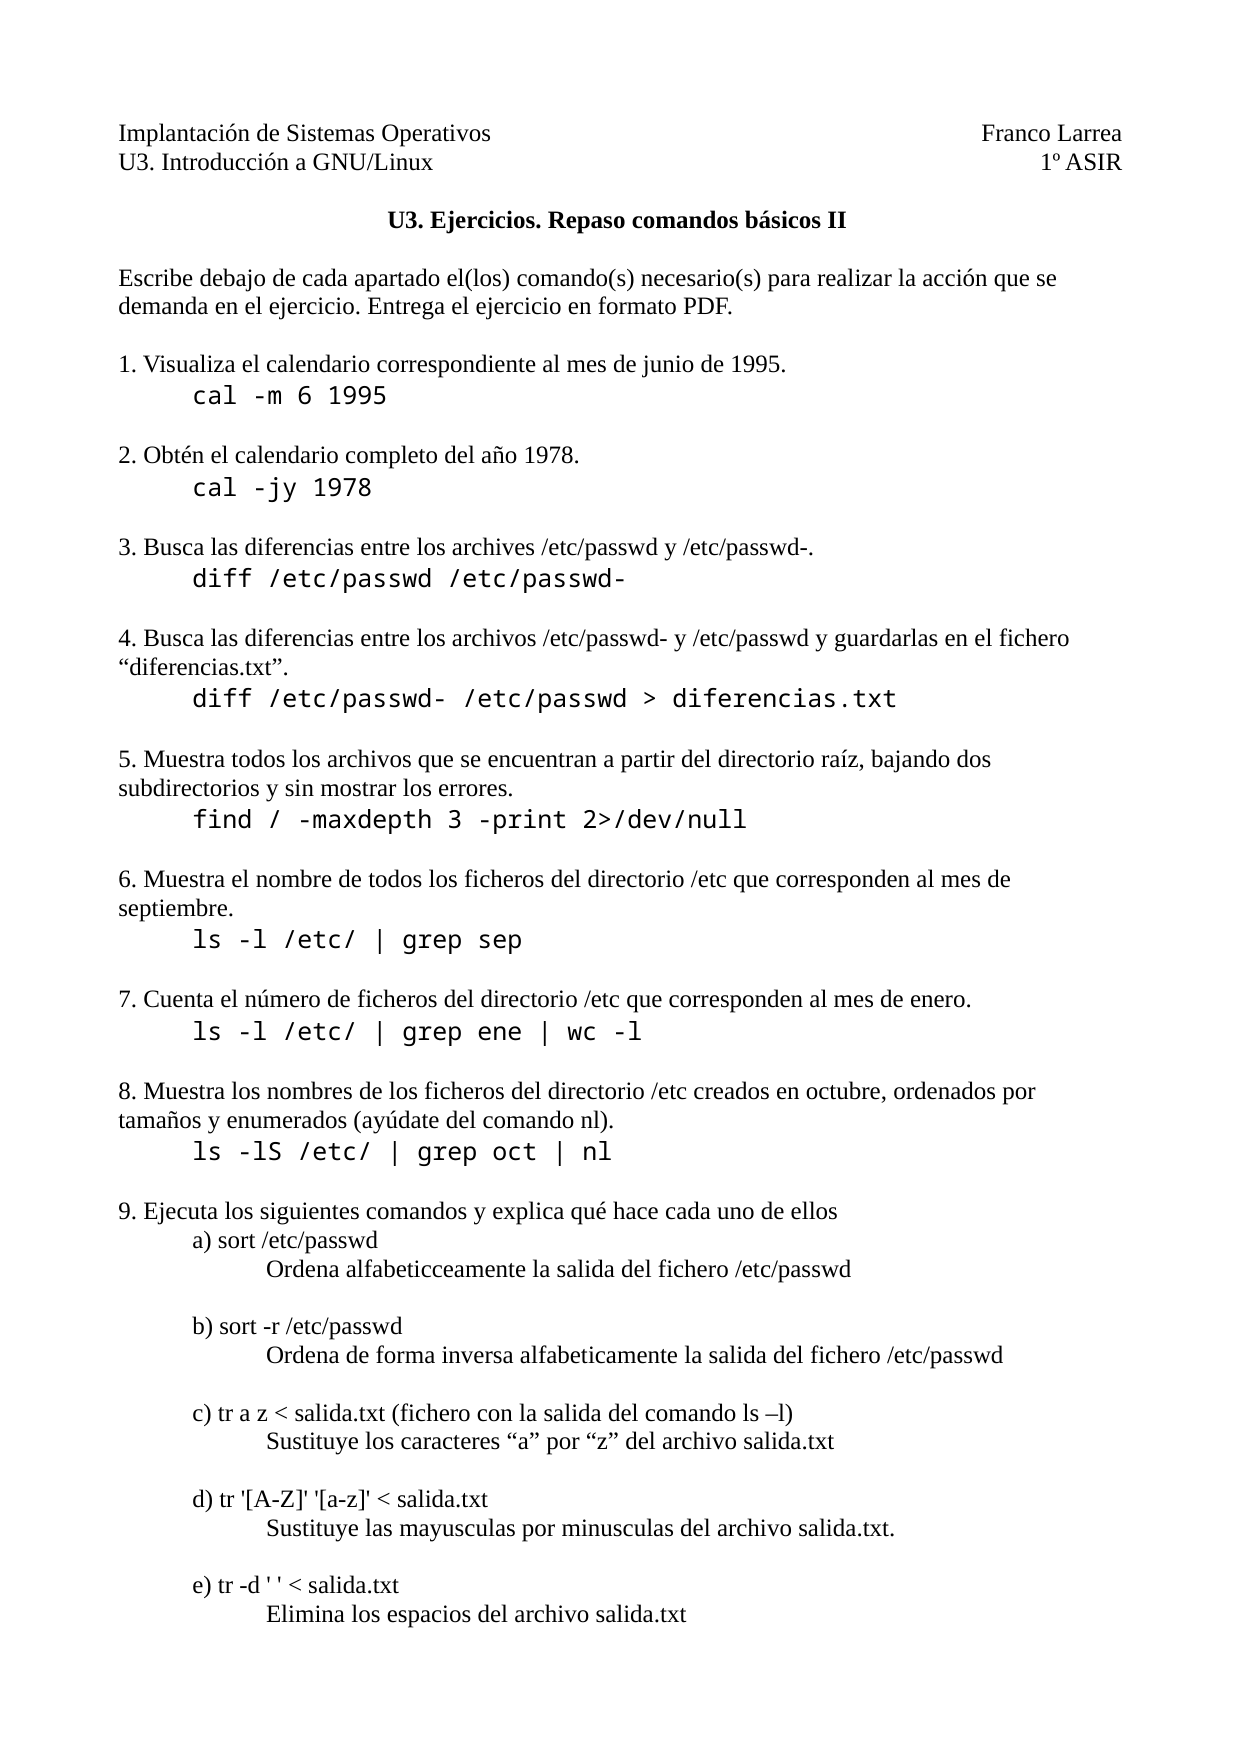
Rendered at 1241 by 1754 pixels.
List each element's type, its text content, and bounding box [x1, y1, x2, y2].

text 5. Muestra todos los archivos que se encuentran a partir del directorio raíz, bajando dos subdirectorios y sin mostrar los errores. [118, 744, 1122, 801]
text Ordena alfabeticceamente la salida del fichero /etc/passwd [118, 1254, 1122, 1283]
text 3. Busca las diferencias entre los archives /etc/passwd y /etc/passwd-. [118, 532, 1122, 561]
text a) sort /etc/passwd [118, 1225, 1122, 1254]
text ls -l /etc/ | grep ene | wc -l [118, 1013, 1122, 1047]
text U3. Ejercicios. Repaso comandos básicos II [118, 205, 1122, 234]
text cal -jy 1978 [118, 469, 1122, 503]
text b) sort -r /etc/passwd [118, 1311, 1122, 1340]
text cal -m 6 1995 [118, 378, 1122, 412]
text ls -l /etc/ | grep sep [118, 922, 1122, 956]
text c) tr a z < salida.txt (fichero con la salida del comando ls –l) [118, 1398, 1122, 1426]
text d) tr '[A-Z]' '[a-z]' < salida.txt [118, 1484, 1122, 1513]
text Sustituye los caracteres “a” por “z” del archivo salida.txt [118, 1426, 1122, 1455]
text 6. Muestra el nombre de todos los ficheros del directorio /etc que corresponden al mes de septiembre. [118, 864, 1122, 922]
text Ordena de forma inversa alfabeticamente la salida del fichero /etc/passwd [118, 1340, 1122, 1369]
text Sustituye las mayusculas por minusculas del archivo salida.txt. [118, 1513, 1122, 1541]
text ls -lS /etc/ | grep oct | nl [118, 1133, 1122, 1168]
text 8. Muestra los nombres de los ficheros del directorio /etc creados en octubre, ordenados por tamaños y enumerados (ayúdate del comando nl). [118, 1076, 1122, 1133]
text Elimina los espacios del archivo salida.txt [118, 1599, 1122, 1628]
text e) tr -d ' ' < salida.txt [118, 1570, 1122, 1599]
text find / -maxdepth 3 -print 2>/dev/null [118, 801, 1122, 835]
text diff /etc/passwd- /etc/passwd > diferencias.txt [118, 681, 1122, 715]
text 9. Ejecuta los siguientes comandos y explica qué hace cada uno de ellos [118, 1196, 1122, 1225]
text Escribe debajo de cada apartado el(los) comando(s) necesario(s) para realizar la acción que se demanda en el ejercicio. Entrega el ejercicio en formato PDF. [118, 263, 1122, 320]
text 2. Obtén el calendario completo del año 1978. [118, 440, 1122, 469]
text 1. Visualiza el calendario correspondiente al mes de junio de 1995. [118, 349, 1122, 378]
text diff /etc/passwd /etc/passwd- [118, 561, 1122, 595]
text 4. Busca las diferencias entre los archivos /etc/passwd- y /etc/passwd y guardarlas en el fichero “diferencias.txt”. [118, 623, 1122, 681]
text 7. Cuenta el número de ficheros del directorio /etc que corresponden al mes de enero. [118, 984, 1122, 1013]
